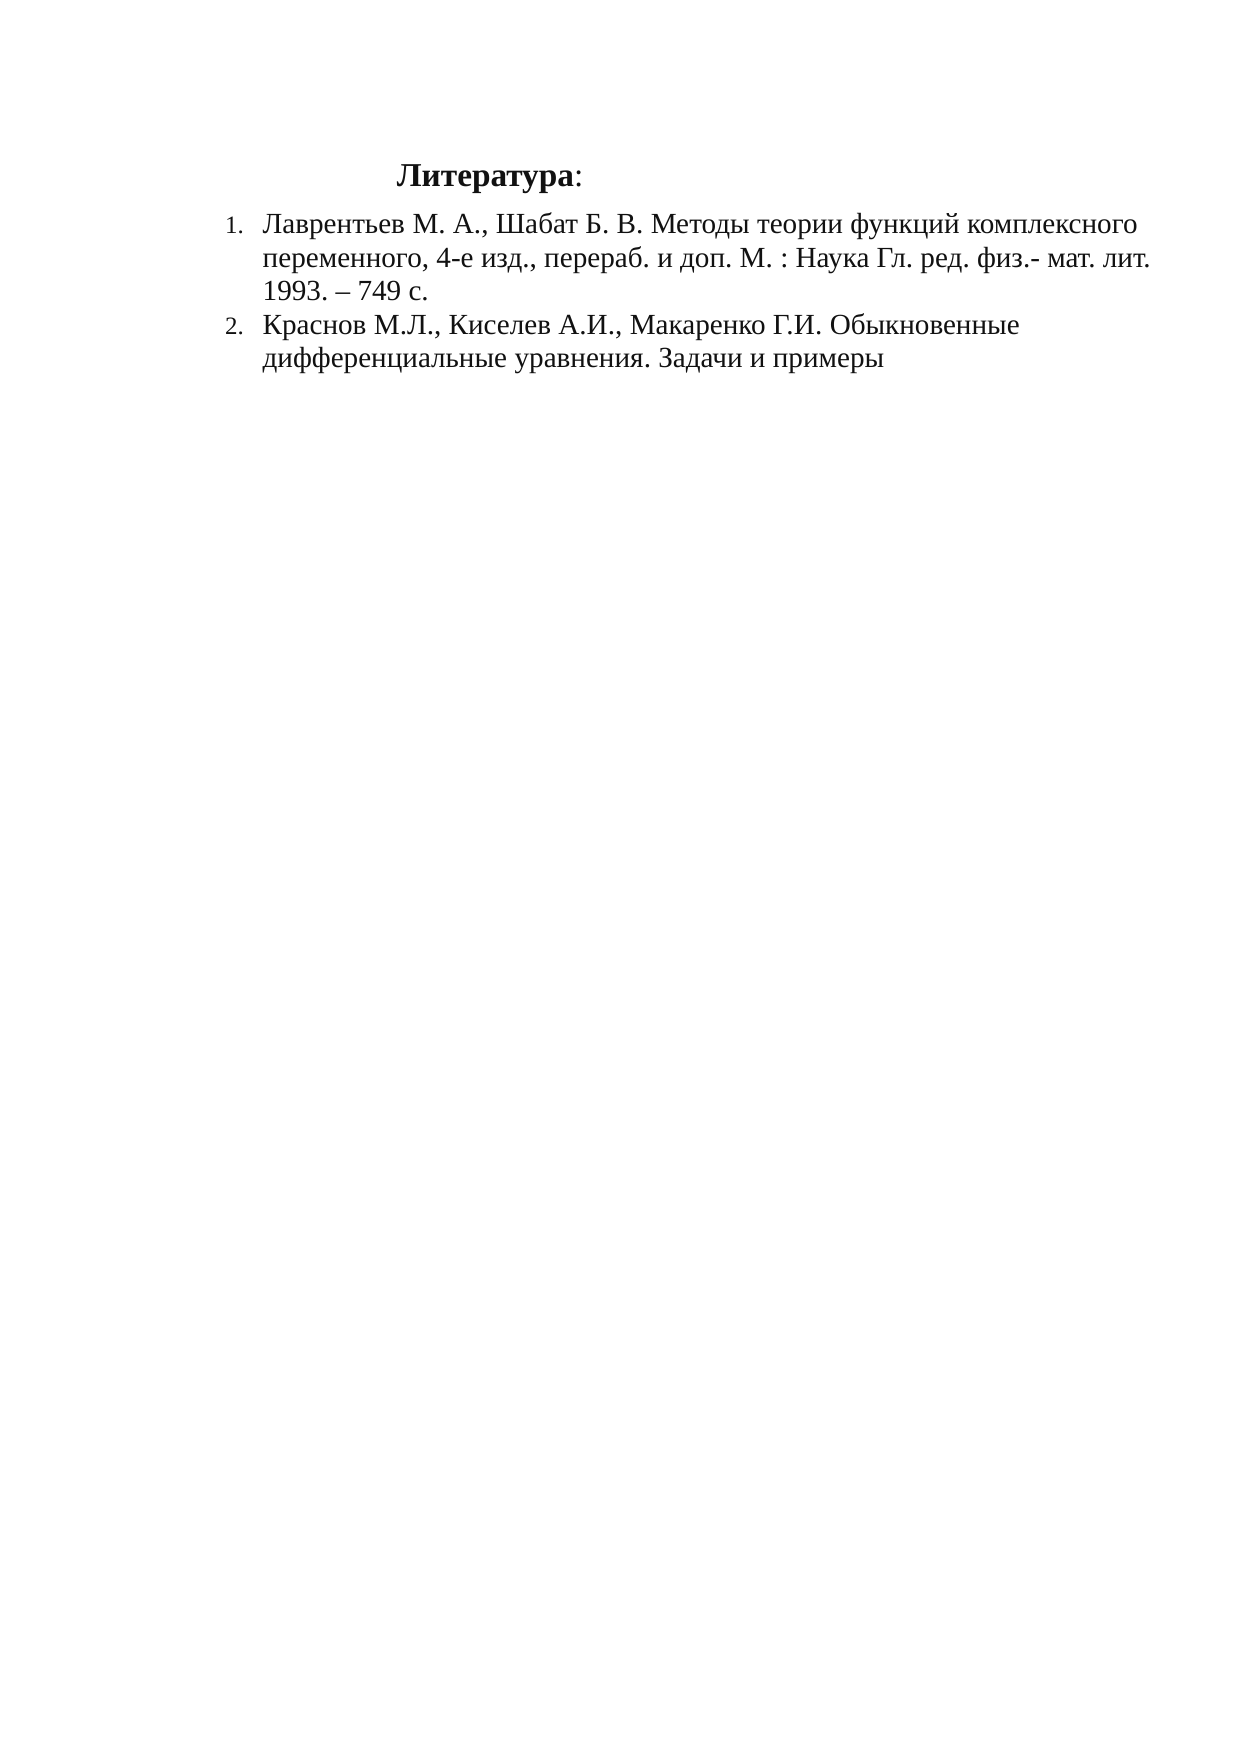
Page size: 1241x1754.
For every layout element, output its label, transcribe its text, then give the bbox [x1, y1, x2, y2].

list Краснов М.Л., Киселев А.И., Макаренко Г.И. Обыкновенные дифференциальные уравнения. Задачи и примеры [225, 307, 1152, 374]
subtitle Литература: [397, 156, 1152, 194]
list Лаврентьев М. А., Шабат Б. В. Методы теории функций комплексного переменного, 4-е изд., перераб. и доп. М. : Наука Гл. ред. физ.- мат. лит. 1993. – 749 с. [225, 206, 1152, 307]
